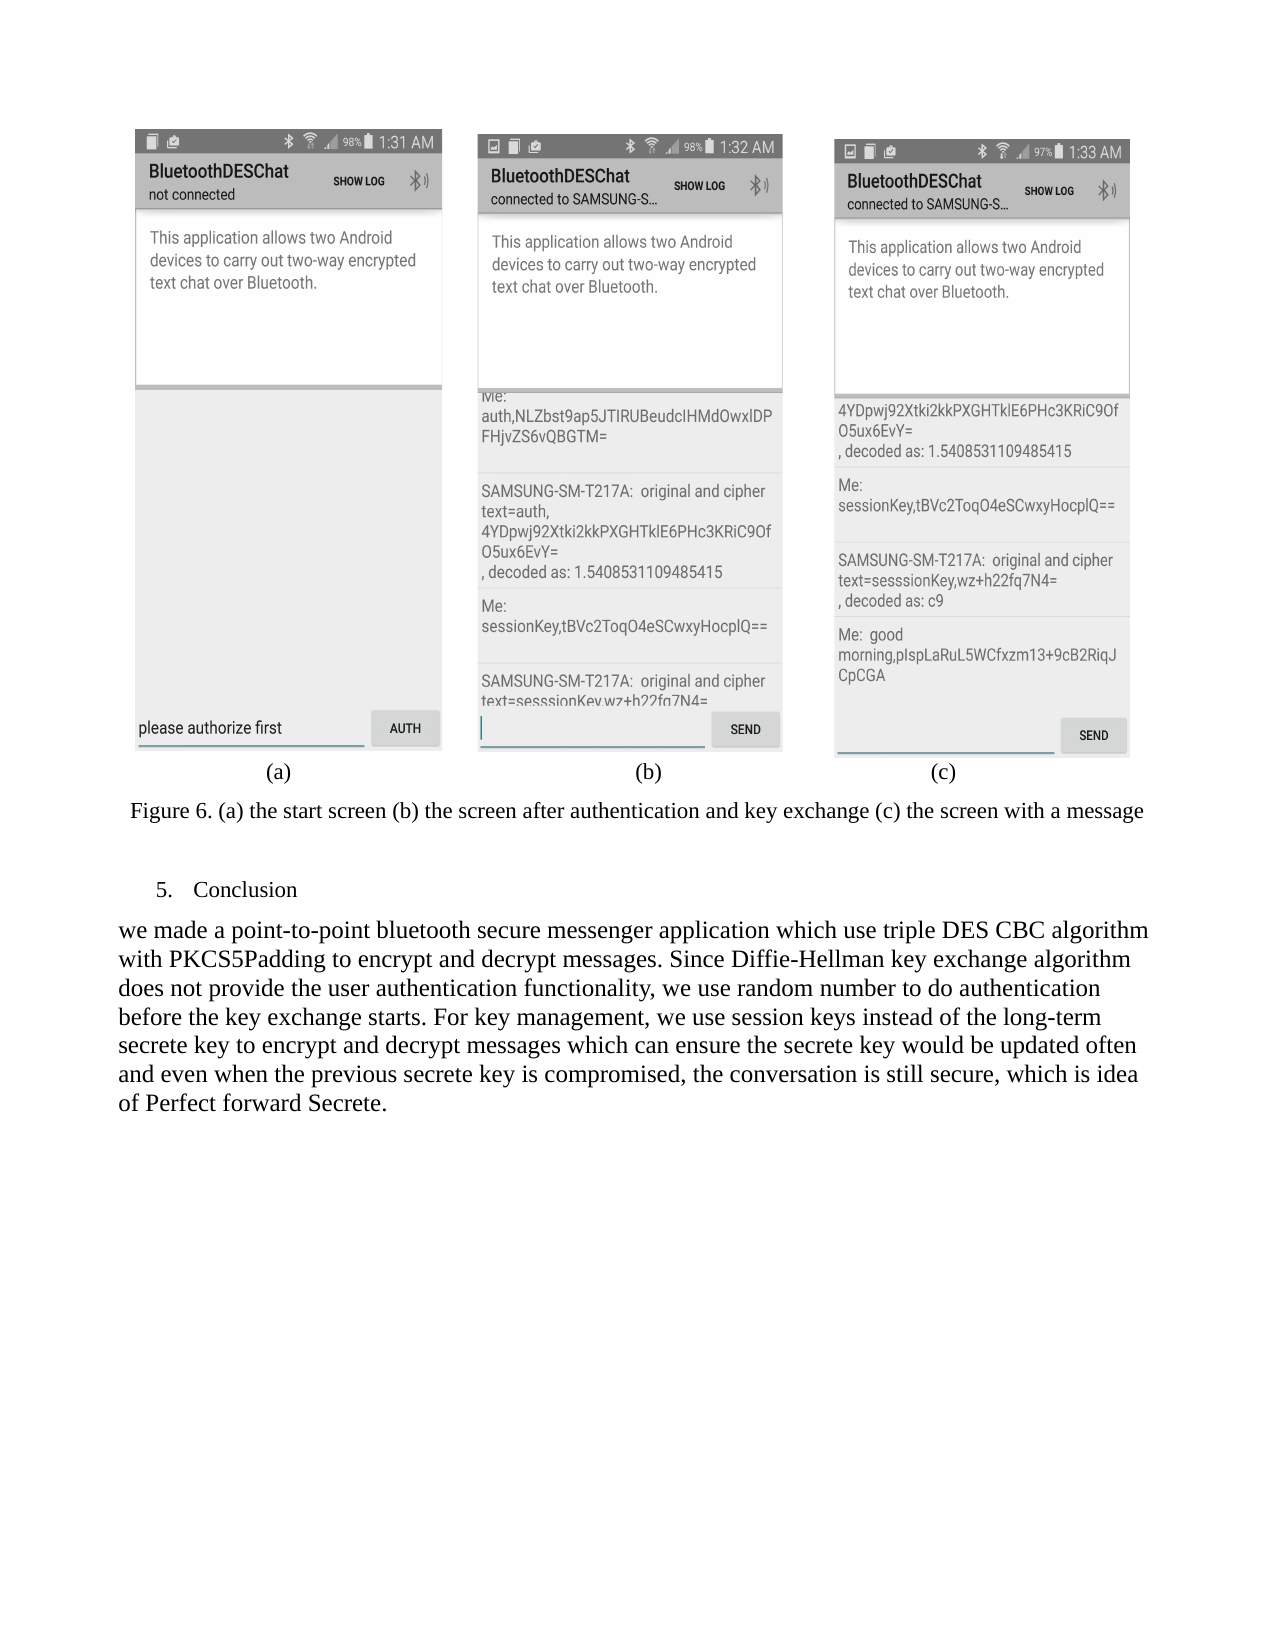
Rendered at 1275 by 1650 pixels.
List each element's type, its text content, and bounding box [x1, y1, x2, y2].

text (a) (b) (c) [118, 118, 1157, 784]
picture [135, 129, 443, 751]
list Conclusion [156, 876, 1157, 902]
text Figure 6. (a) the start screen (b) the screen after authentication and key exchange (c) the screen with a message [118, 797, 1157, 823]
picture [477, 134, 783, 752]
text we made a point-to-point bluetooth secure messenger application which use triple DES CBC algorithm with PKCS5Padding to encrypt and decrypt messages. Since Diffie-Hellman key exchange algorithm does not provide the user authentication functionality, we use random number to do authentication before the key exchange starts. For key management, we use session keys instead of the long-term secrete key to encrypt and decrypt messages which can ensure the secrete key would be updated often and even when the previous secrete key is compromised, the conversation is still secure, which is idea of Perfect forward Secrete. [118, 916, 1157, 1117]
picture [834, 139, 1130, 758]
